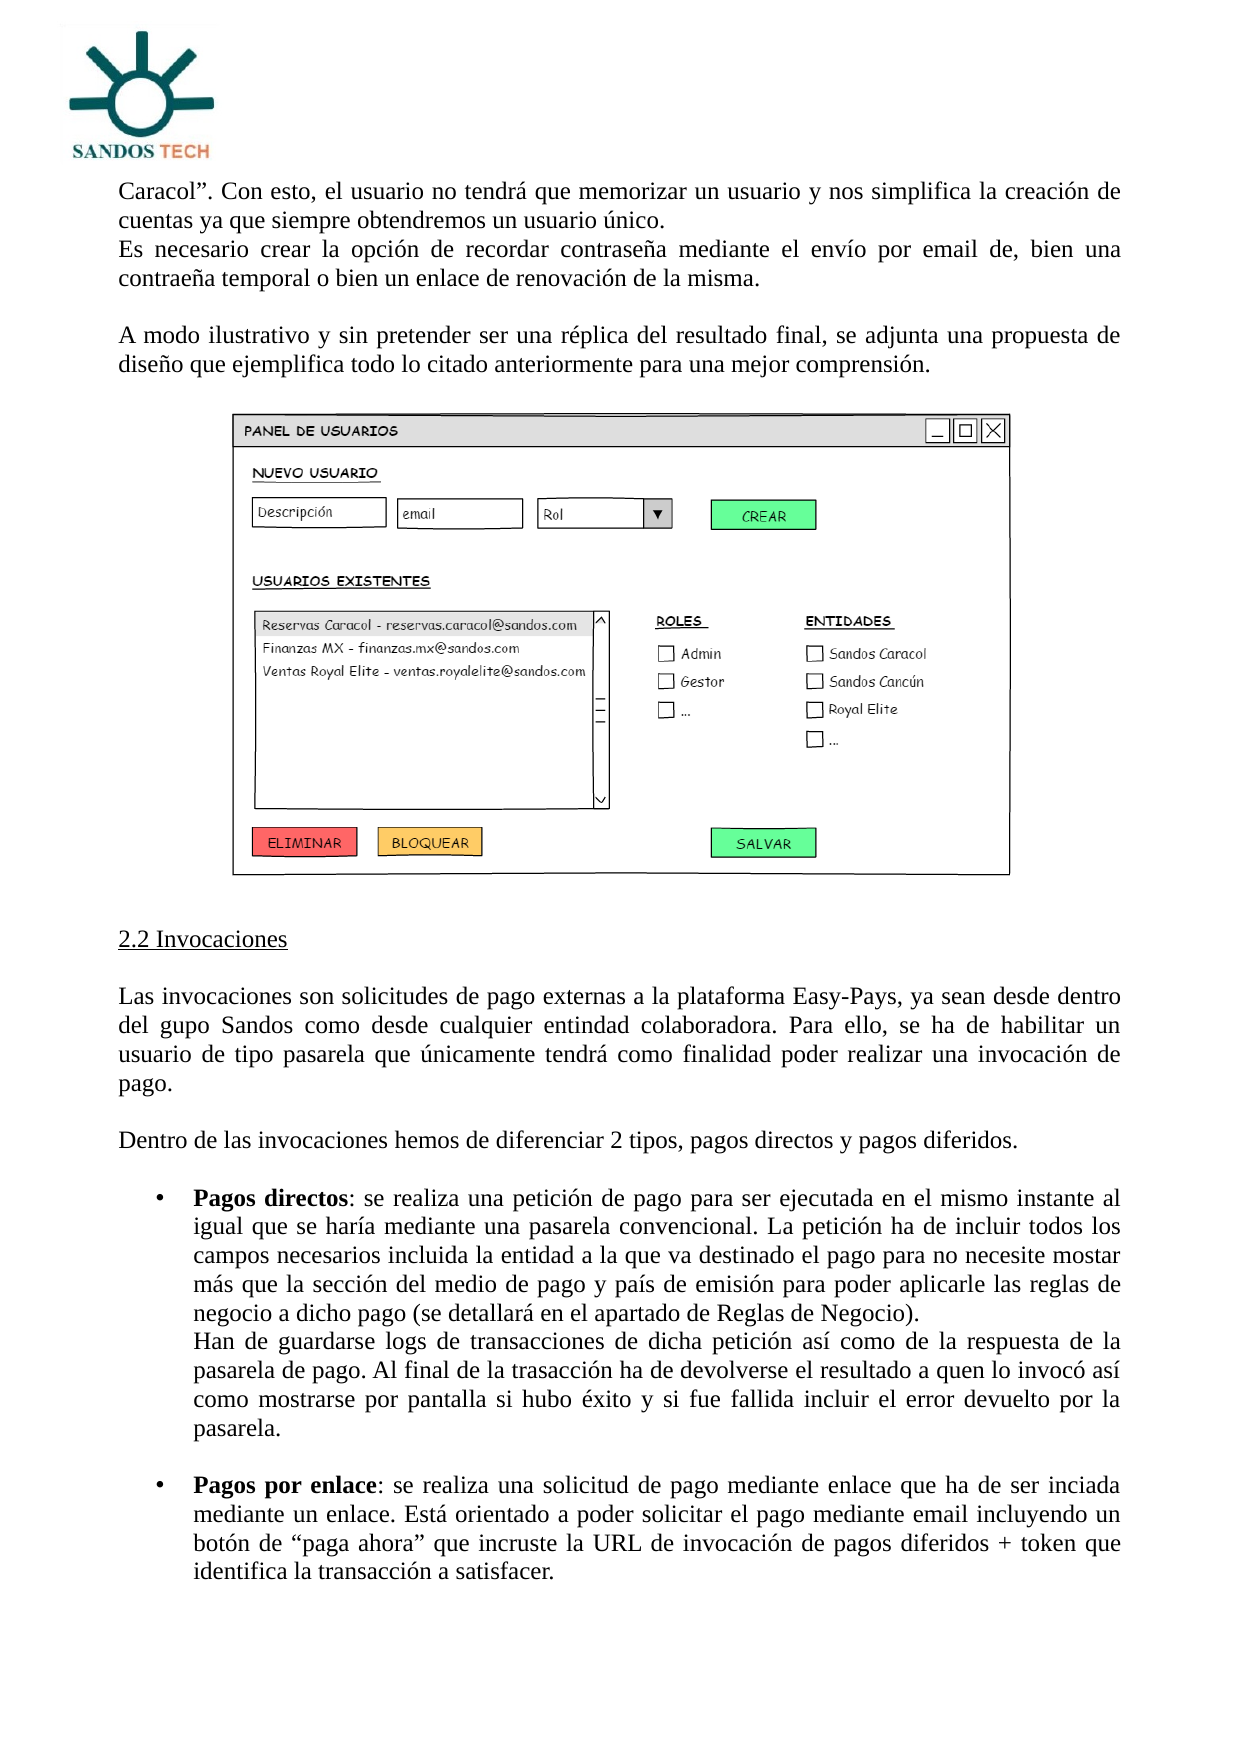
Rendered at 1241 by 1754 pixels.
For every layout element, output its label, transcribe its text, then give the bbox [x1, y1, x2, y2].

list Pagos directos: se realiza una petición de pago para ser ejecutada en el mismo instante al igual que se haría mediante una pasarela convencional. La petición ha de incluir todos los campos necesarios incluida la entidad a la que va destinado el pago para no necesite mostar más que la sección del medio de pago y país de emisión para poder aplicarle las reglas de negocio a dicho pago (se detallará en el apartado de Reglas de Negocio). [156, 1183, 1122, 1326]
picture [226, 406, 1014, 879]
text A modo ilustrativo y sin pretender ser una réplica del resultado final, se adjunta una propuesta de diseño que ejemplifica todo lo citado anteriormente para una mejor comprensión. [118, 320, 1122, 378]
text Caracol”. Con esto, el usuario no tendrá que memorizar un usuario y nos simplifica la creación de cuentas ya que siempre obtendremos un usuario único. [118, 176, 1122, 234]
list Han de guardarse logs de transacciones de dicha petición así como de la respuesta de la pasarela de pago. Al final de la trasacción ha de devolverse el resultado a quen lo invocó así como mostrarse por pantalla si hubo éxito y si fue fallida incluir el error devuelto por la pasarela. [156, 1326, 1122, 1441]
text Las invocaciones son solicitudes de pago externas a la plataforma Easy-Pays, ya sean desde dentro del gupo Sandos como desde cualquier entindad colaboradora. Para ello, se ha de habilitar un usuario de tipo pasarela que únicamente tendrá como finalidad poder realizar una invocación de pago. [118, 981, 1122, 1096]
text 2.2 Invocaciones [118, 924, 1122, 953]
picture [50, 21, 228, 176]
text Es necesario crear la opción de recordar contraseña mediante el envío por email de, bien una contraeña temporal o bien un enlace de renovación de la misma. [118, 234, 1122, 291]
list Pagos por enlace: se realiza una solicitud de pago mediante enlace que ha de ser inciada mediante un enlace. Está orientado a poder solicitar el pago mediante email incluyendo un botón de “paga ahora” que incruste la URL de invocación de pagos diferidos + token que identifica la transacción a satisfacer. [156, 1470, 1122, 1585]
text Dentro de las invocaciones hemos de diferenciar 2 tipos, pagos directos y pagos diferidos. [118, 1125, 1122, 1154]
